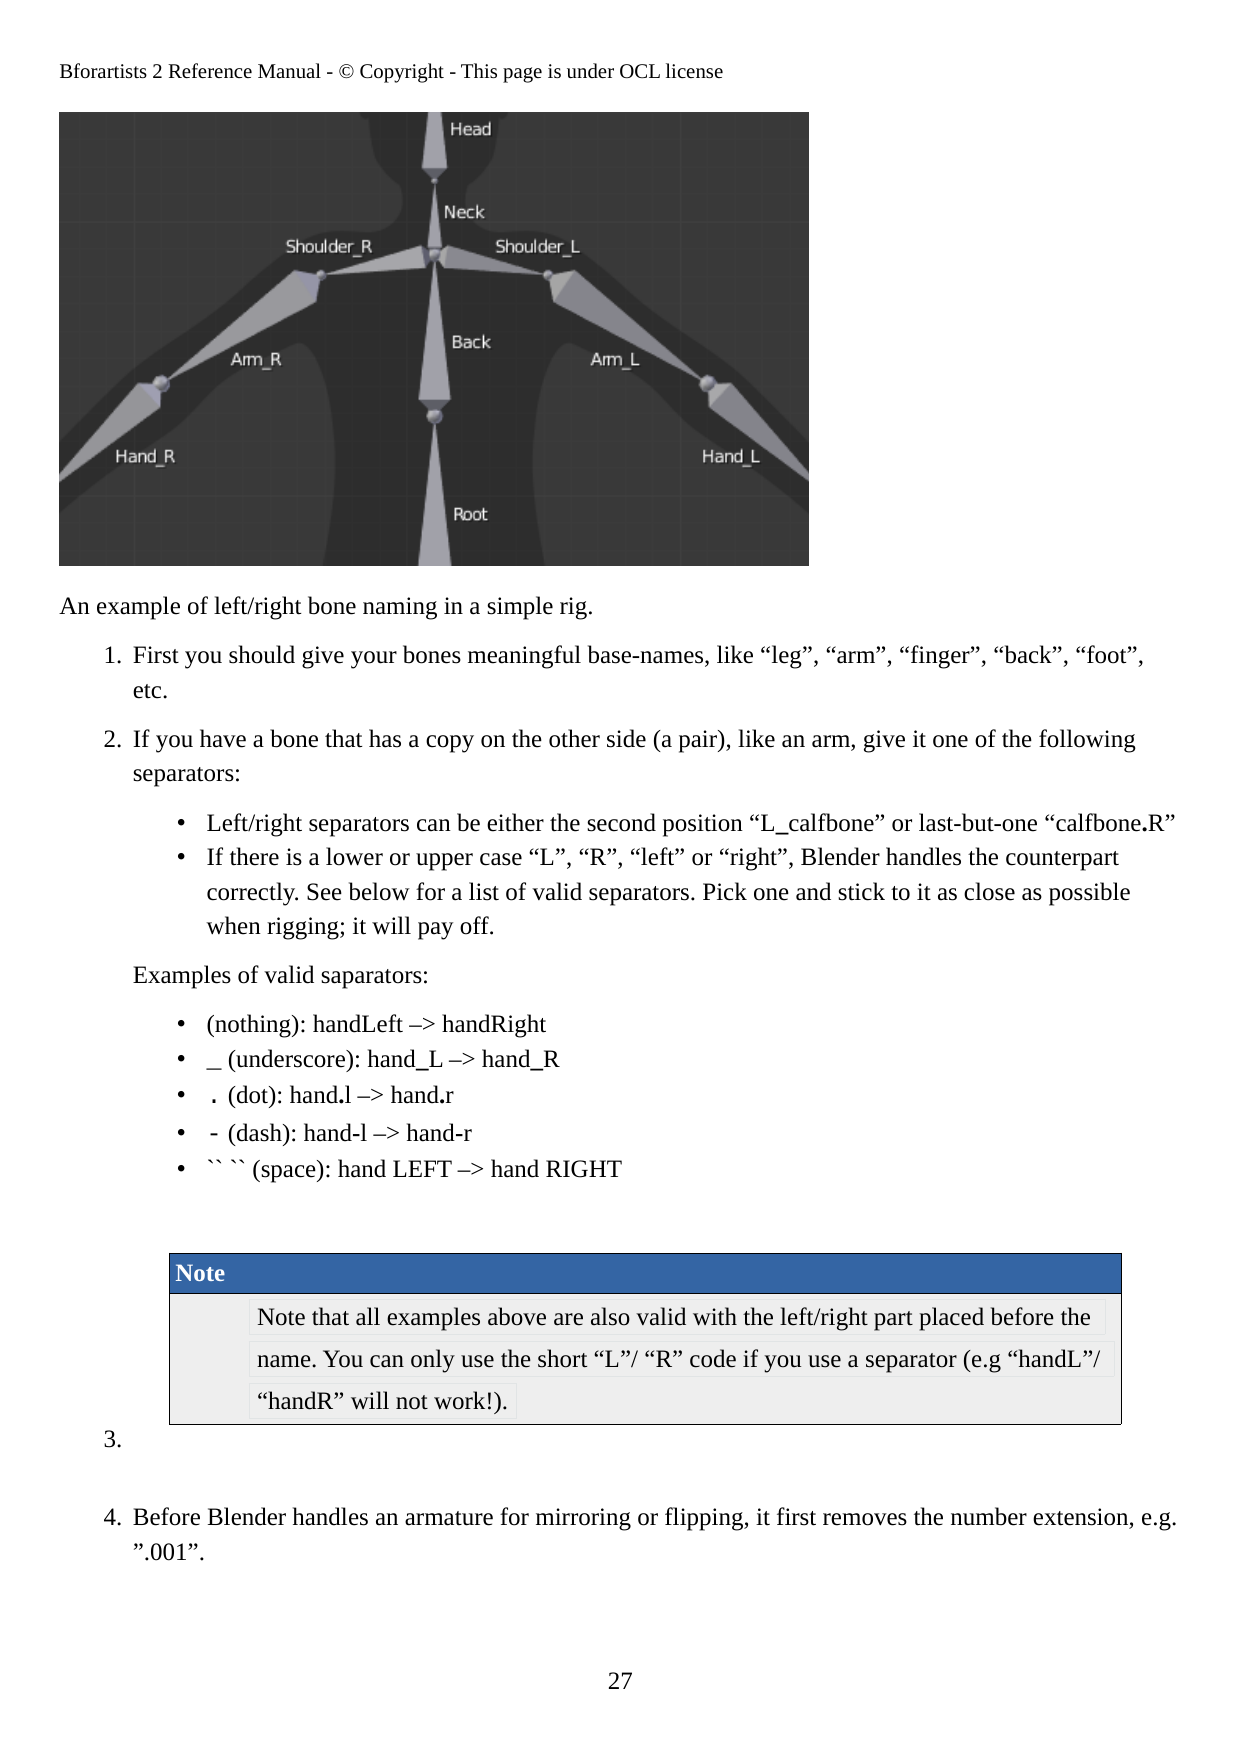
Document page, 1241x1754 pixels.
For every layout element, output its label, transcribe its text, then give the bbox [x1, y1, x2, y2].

list Before Blender handles an armature for mirroring or flipping, it first removes the number extension, e.g. ”.001”. [103, 1502, 1181, 1565]
list Left/right separators can be either the second position “L_calfbone” or last-but-one “calfbone.R” [177, 808, 1181, 836]
list If you have a bone that has a copy on the other side (a pair), like an arm, give it one of the following separators: [103, 724, 1181, 787]
picture [59, 112, 809, 566]
text An example of left/right bone naming in a simple rig. [59, 591, 1181, 620]
list `` `` (space): hand LEFT –> hand RIGHT [177, 1154, 1181, 1183]
list (nothing): handLeft –> handRight [177, 1009, 1181, 1038]
table_cell Note that all examples above are also valid with the left/right part placed before the name. You can only use the short “L”/ “R” code if you use a separator (e.g “handL”/ “handR” will not work!). [170, 1294, 1121, 1424]
list . (dot): hand.l –> hand.r [177, 1081, 1181, 1111]
list First you should give your bones meaningful base-names, like “leg”, “arm”, “finger”, “back”, “foot”, etc. [103, 641, 1181, 704]
list If there is a lower or upper case “L”, “R”, “left” or “right”, Blender handles the counterpart correctly. See below for a list of valid separators. Pick one and stick to it as close as possible when rigging; it will pay off. [177, 842, 1181, 940]
list _ (underscore): hand_L –> hand_R [177, 1044, 1181, 1074]
table_header Note [170, 1254, 1121, 1293]
list - (dash): hand-l –> hand-r [177, 1118, 1181, 1148]
list Examples of valid saparators: [103, 960, 1181, 989]
